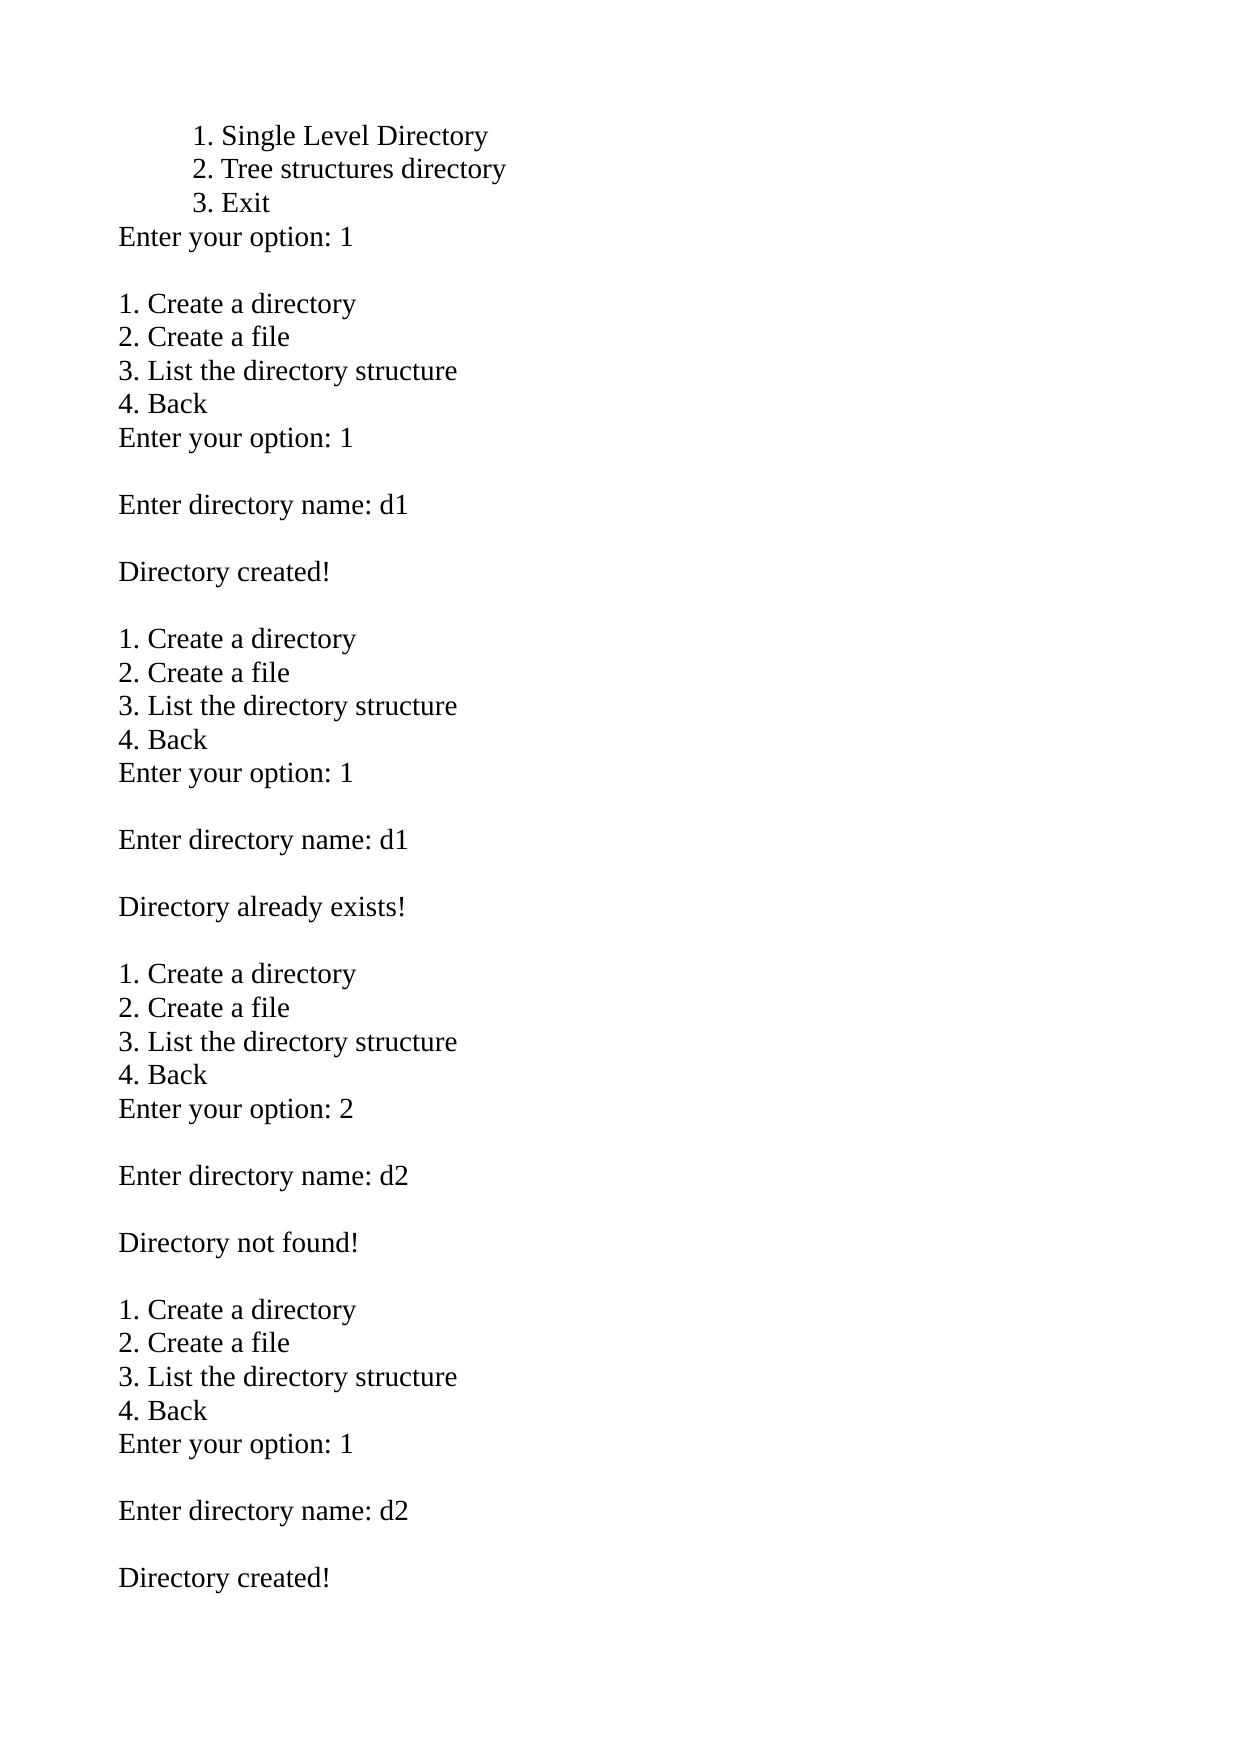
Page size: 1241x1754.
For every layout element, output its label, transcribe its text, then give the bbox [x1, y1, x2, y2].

text Enter directory name: d2 [118, 1158, 1122, 1191]
text 1. Single Level Directory [118, 118, 1122, 152]
text Directory not found! [118, 1225, 1122, 1258]
text 2. Create a file [118, 1326, 1122, 1359]
text 3. List the directory structure [118, 353, 1122, 386]
text Enter directory name: d2 [118, 1493, 1122, 1527]
text Enter your option: 1 [118, 420, 1122, 453]
text Enter your option: 1 [118, 755, 1122, 789]
text 3. List the directory structure [118, 1024, 1122, 1057]
text 3. List the directory structure [118, 688, 1122, 722]
text 2. Create a file [118, 655, 1122, 688]
text Directory created! [118, 554, 1122, 588]
text Directory already exists! [118, 889, 1122, 923]
text Enter your option: 1 [118, 1426, 1122, 1460]
text Directory created! [118, 1560, 1122, 1594]
text 2. Create a file [118, 319, 1122, 353]
text 3. List the directory structure [118, 1359, 1122, 1393]
text 1. Create a directory [118, 957, 1122, 990]
text 4. Back [118, 722, 1122, 755]
text Enter your option: 1 [118, 219, 1122, 252]
text 3. Exit [118, 185, 1122, 219]
text 4. Back [118, 1057, 1122, 1091]
text 2. Create a file [118, 990, 1122, 1024]
text 4. Back [118, 1393, 1122, 1426]
text 1. Create a directory [118, 1292, 1122, 1326]
text 2. Tree structures directory [118, 152, 1122, 185]
text 1. Create a directory [118, 286, 1122, 319]
text Enter directory name: d1 [118, 822, 1122, 856]
text 1. Create a directory [118, 621, 1122, 655]
text Enter directory name: d1 [118, 487, 1122, 521]
text 4. Back [118, 386, 1122, 420]
text Enter your option: 2 [118, 1091, 1122, 1124]
